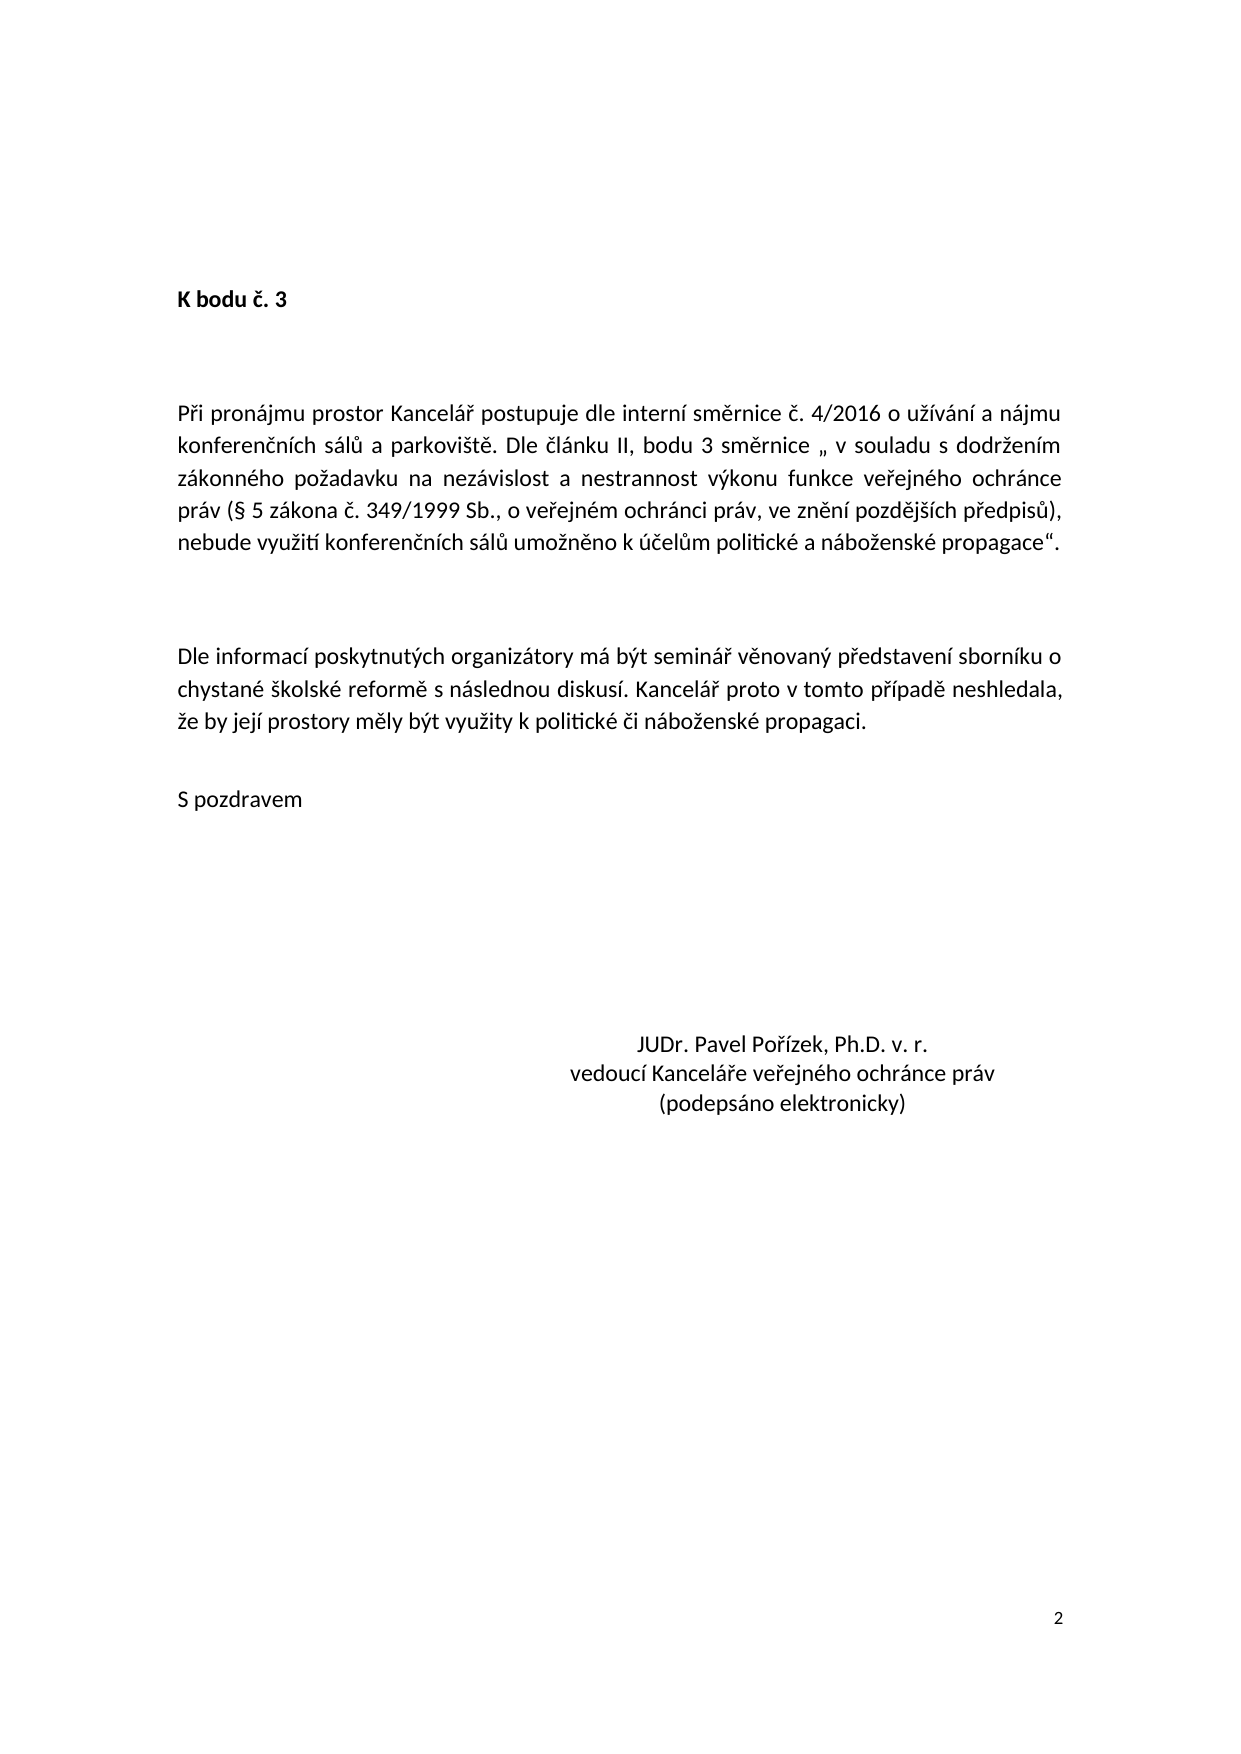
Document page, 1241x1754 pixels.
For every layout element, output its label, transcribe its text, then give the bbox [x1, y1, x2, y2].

subtitle Při pronájmu prostor Kancelář postupuje dle interní směrnice č. 4/2016 o užívání a nájmu konferenčních sálů a parkoviště. Dle článku II, bodu 3 směrnice „ v souladu s dodržením zákonného požadavku na nezávislost a nestrannost výkonu funkce veřejného ochránce práv (§ 5 zákona č. 349/1999 Sb., o veřejném ochránci práv, ve znění pozdějších předpisů), nebude využití konferenčních sálů umožněno k účelům politické a náboženské propagace“. [177, 398, 1063, 556]
text (podepsáno elektronicky) [502, 1088, 1063, 1117]
text S pozdravem [177, 784, 1063, 813]
subtitle K bodu č. 3 [177, 284, 1063, 313]
text JUDr. Pavel Pořízek, Ph.D. v. r. [502, 1029, 1063, 1058]
subtitle Dle informací poskytnutých organizátory má být seminář věnovaný představení sborníku o chystané školské reformě s následnou diskusí. Kancelář proto v tomto případě neshledala, že by její prostory měly být využity k politické či náboženské propagaci. [177, 641, 1063, 735]
text vedoucí Kanceláře veřejného ochránce práv [502, 1058, 1063, 1088]
